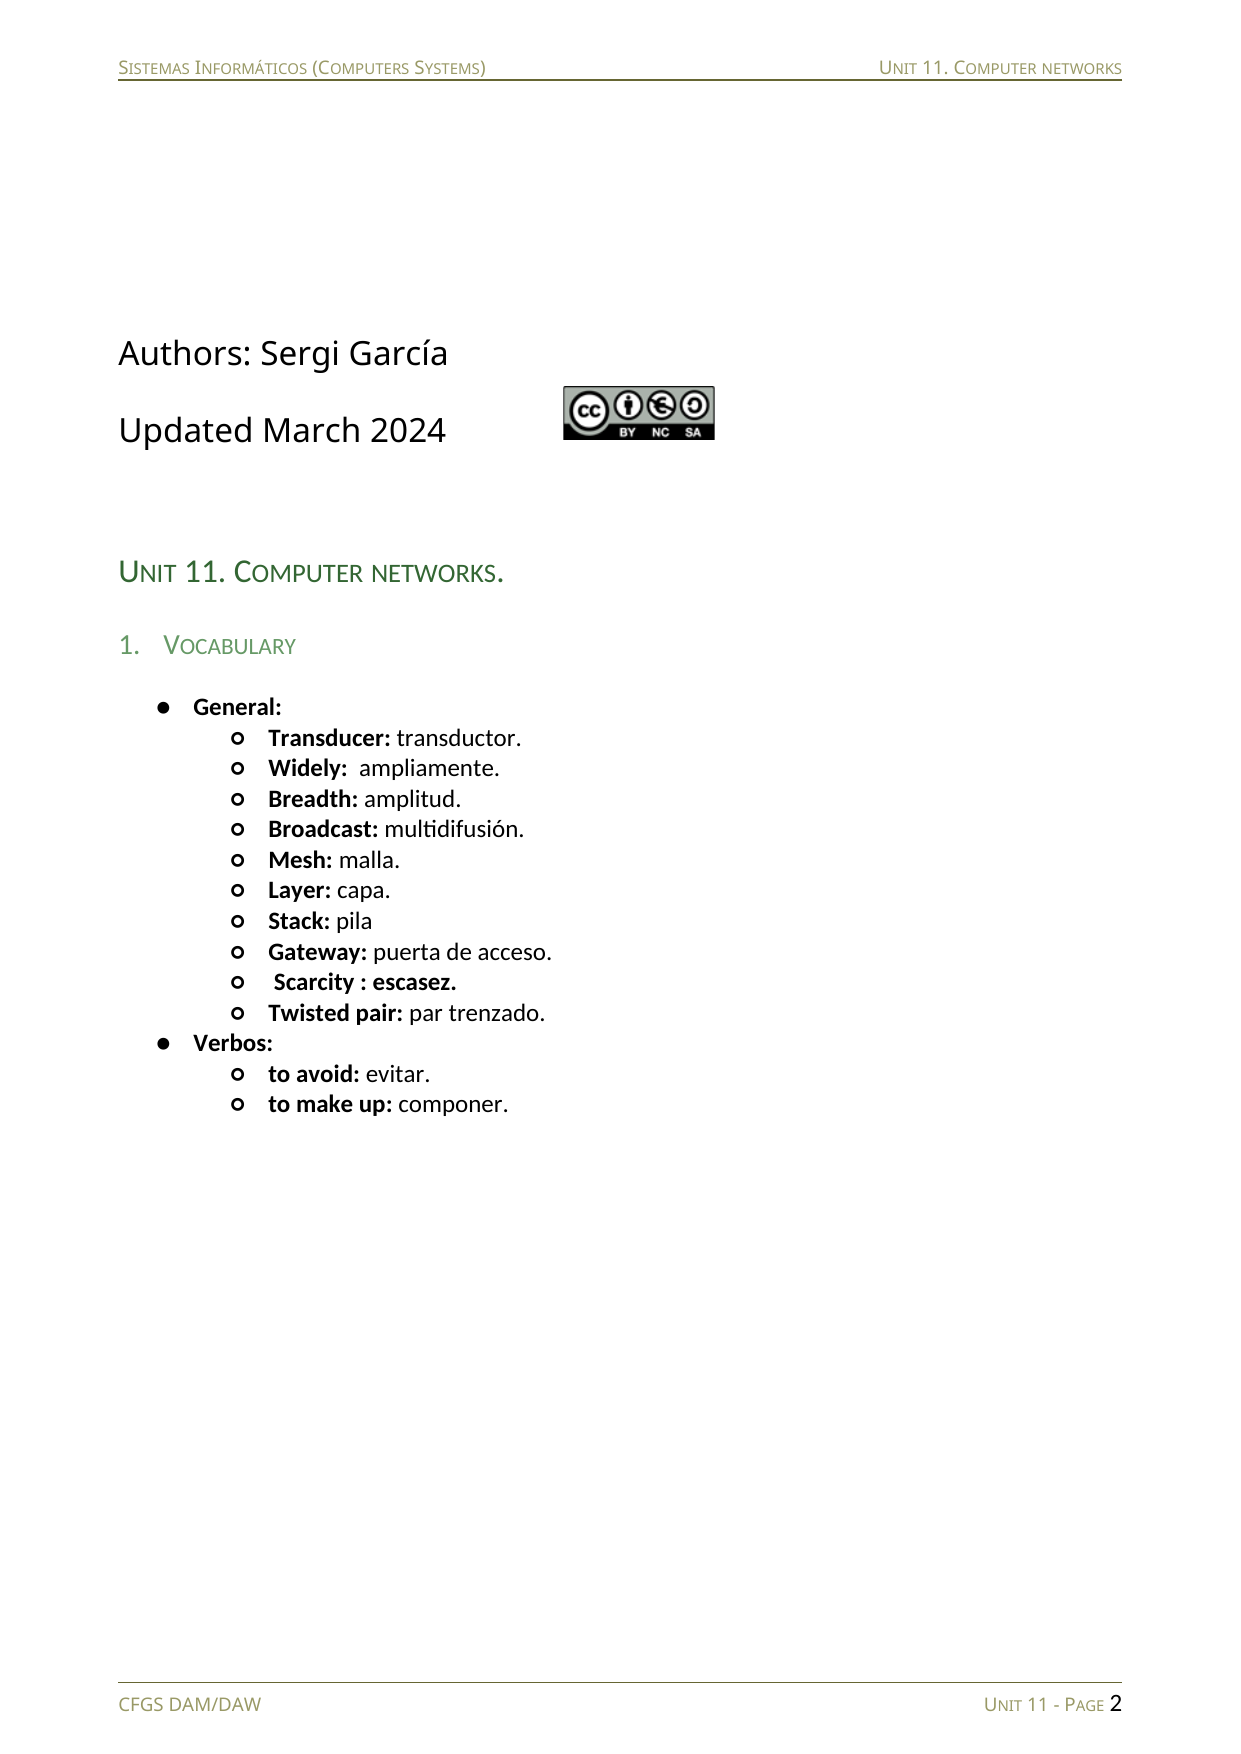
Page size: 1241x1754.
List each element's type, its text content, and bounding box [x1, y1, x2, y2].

list to avoid: evitar. [231, 1058, 1122, 1088]
list Widely: ampliamente. [231, 752, 1122, 783]
list to make up: componer. [231, 1088, 1122, 1119]
list Breadth: amplitud. [231, 783, 1122, 813]
list Verbos: [156, 1027, 1122, 1058]
subtitle Vocabulary [118, 626, 1122, 661]
picture [563, 386, 715, 440]
list Transducer: transductor. [231, 722, 1122, 752]
list Mesh: malla. [231, 844, 1122, 874]
list Broadcast: multidifusión. [231, 813, 1122, 844]
list Layer: capa. [231, 874, 1122, 905]
text Unit 11. Computer networks. [118, 550, 1122, 591]
list Scarcity : escasez. [231, 966, 1122, 997]
text Authors: Sergi García [118, 329, 1122, 375]
list Twisted pair: par trenzado. [231, 997, 1122, 1027]
list Gateway: puerta de acceso. [231, 936, 1122, 966]
list Stack: pila [231, 905, 1122, 936]
text Updated March 2024 [118, 407, 1122, 453]
list General: [156, 691, 1122, 722]
